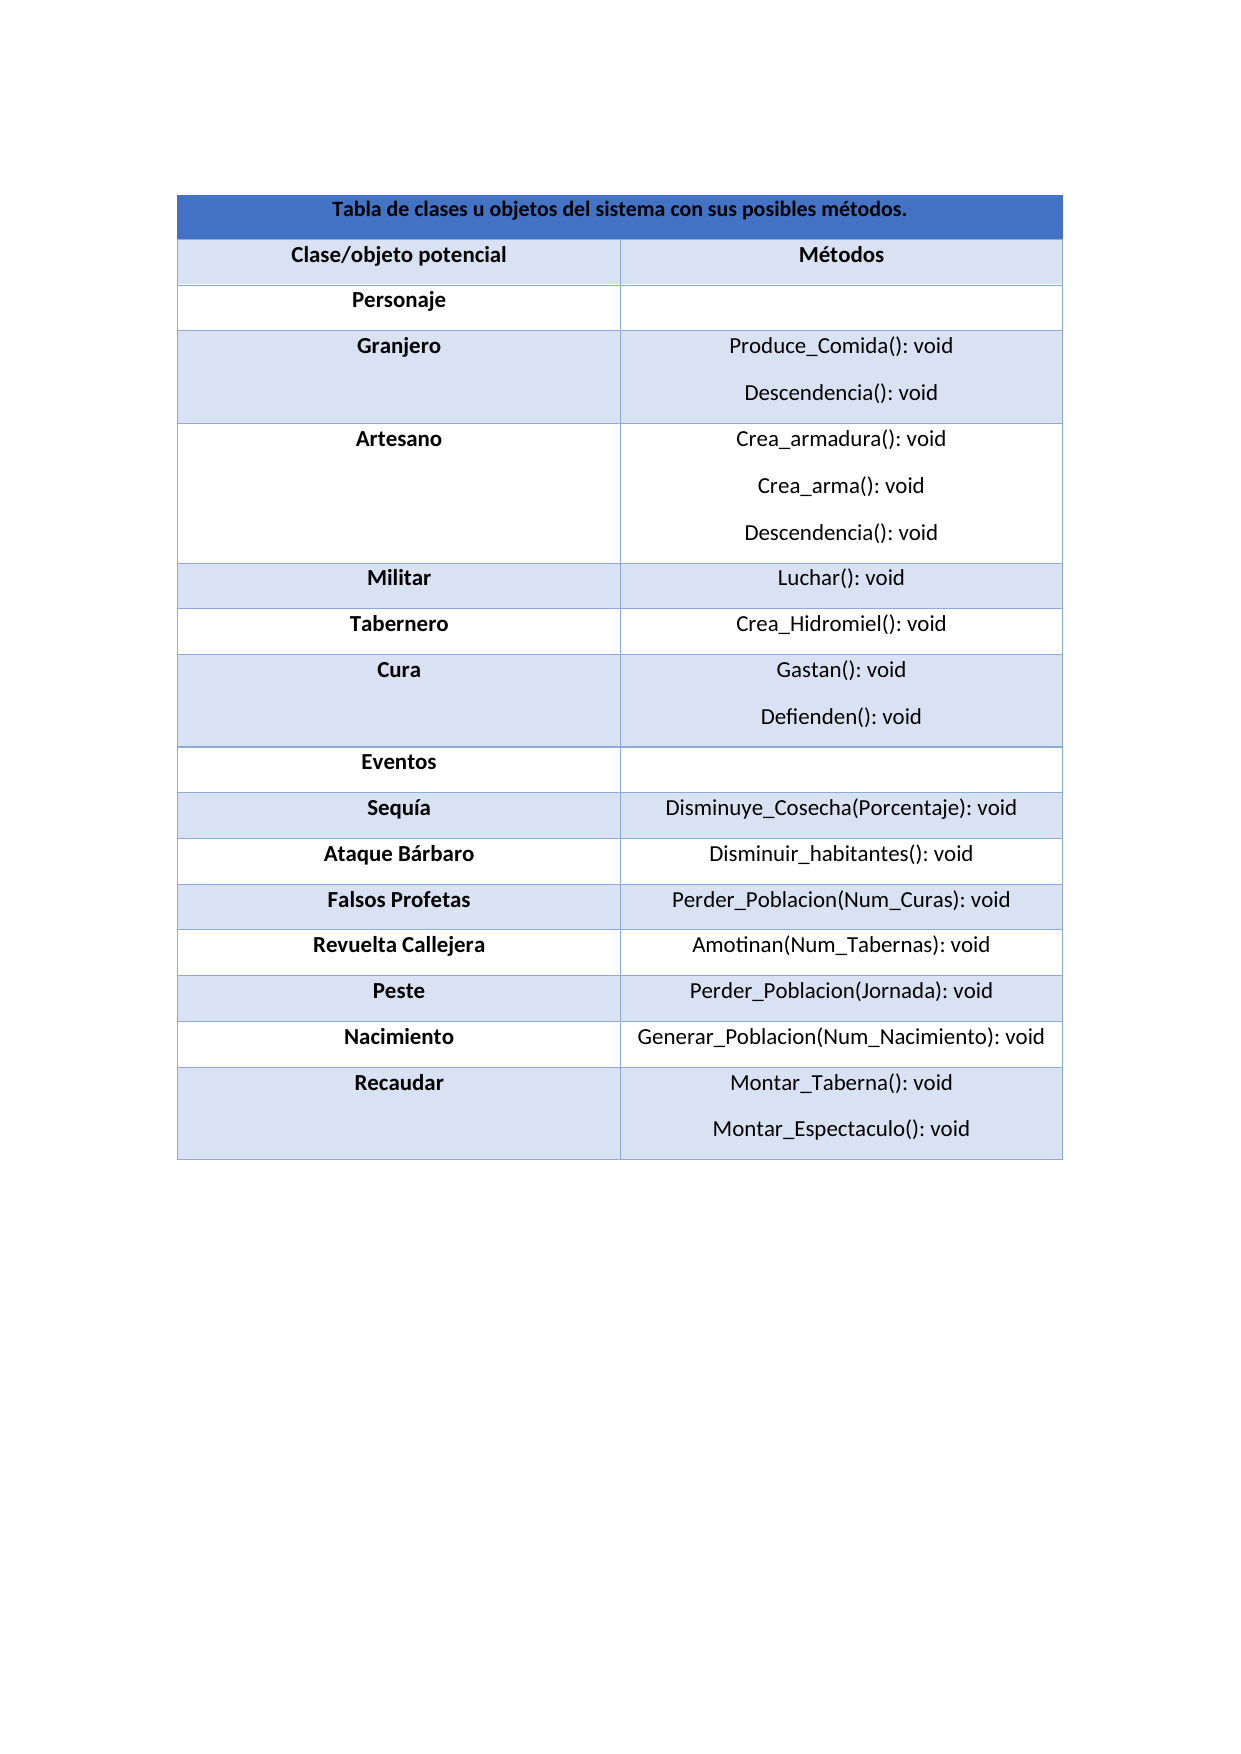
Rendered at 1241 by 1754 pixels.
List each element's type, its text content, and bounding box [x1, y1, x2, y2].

table_cell Métodos [621, 240, 1062, 284]
table_cell Sequía [178, 793, 620, 838]
table_cell Nacimiento [178, 1022, 620, 1067]
table_cell [621, 286, 1062, 330]
table_cell Tabernero [178, 609, 620, 654]
table_cell Perder_Poblacion(Jornada): void [621, 976, 1062, 1021]
table_header Tabla de clases u objetos del sistema con sus posibles métodos. [178, 196, 1062, 239]
table_cell Gastan(): void Defienden(): void [621, 655, 1062, 746]
table_cell Personaje [178, 286, 620, 330]
table_cell Montar_Taberna(): void Montar_Espectaculo(): void [621, 1068, 1062, 1159]
table_cell [621, 748, 1062, 792]
table_cell Perder_Poblacion(Num_Curas): void [621, 885, 1062, 929]
table_cell Revuelta Callejera [178, 930, 620, 975]
table_cell Eventos [178, 748, 620, 792]
table_cell Clase/objeto potencial [178, 240, 620, 284]
table_cell Crea_Hidromiel(): void [621, 609, 1062, 654]
table_cell Crea_armadura(): void Crea_arma(): void Descendencia(): void [621, 424, 1062, 562]
table_cell Militar [178, 564, 620, 608]
table_cell Recaudar [178, 1068, 620, 1159]
table_cell Luchar(): void [621, 564, 1062, 608]
table_cell Disminuye_Cosecha(Porcentaje): void [621, 793, 1062, 838]
table_cell Disminuir_habitantes(): void [621, 839, 1062, 884]
table_cell Amotinan(Num_Tabernas): void [621, 930, 1062, 975]
table_cell Artesano [178, 424, 620, 562]
table_cell Ataque Bárbaro [178, 839, 620, 884]
table_cell Cura [178, 655, 620, 746]
table_cell Granjero [178, 331, 620, 423]
table_cell Falsos Profetas [178, 885, 620, 929]
table_cell Produce_Comida(): void Descendencia(): void [621, 331, 1062, 423]
table_cell Generar_Poblacion(Num_Nacimiento): void [621, 1022, 1062, 1067]
table_cell Peste [178, 976, 620, 1021]
